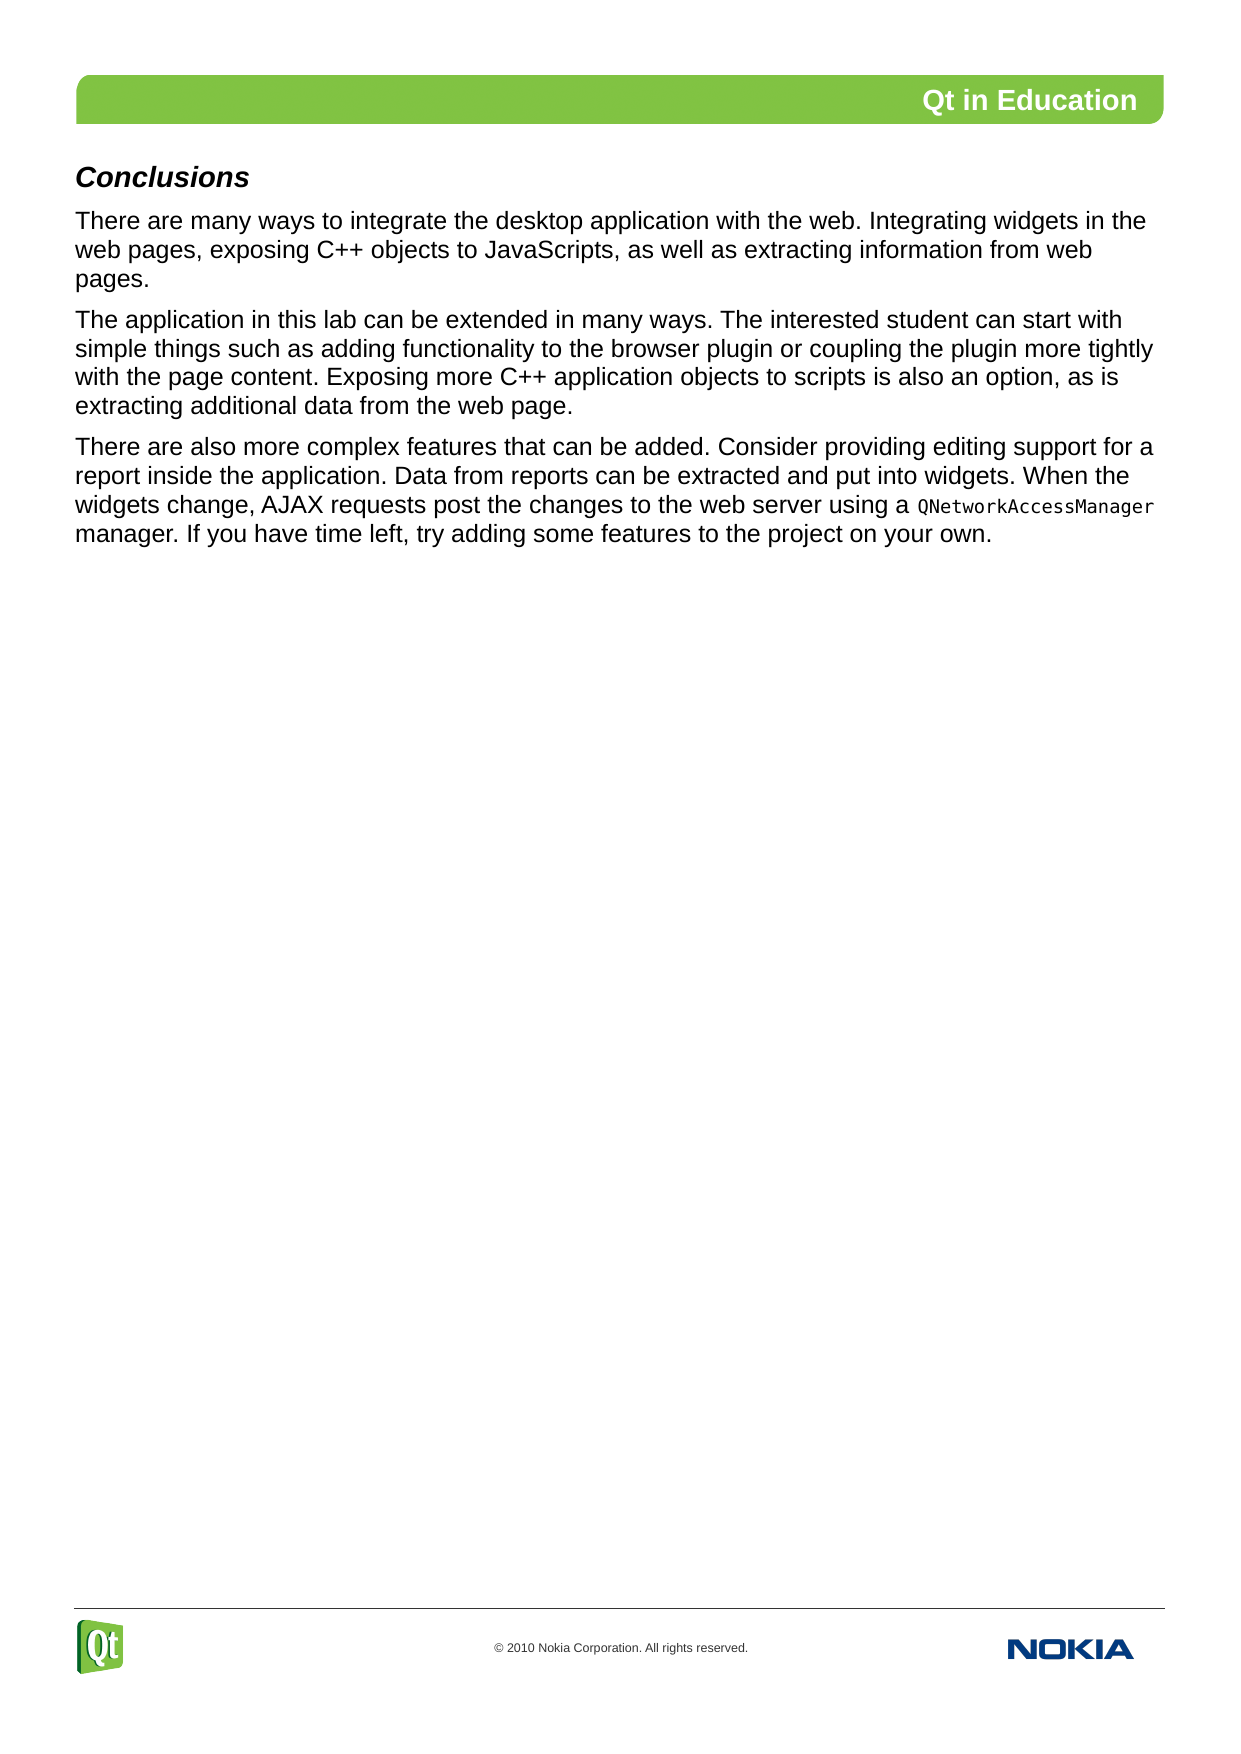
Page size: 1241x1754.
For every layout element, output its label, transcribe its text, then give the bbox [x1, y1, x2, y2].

text The application in this lab can be extended in many ways. The interested student can start with simple things such as adding functionality to the browser plugin or coupling the plugin more tightly with the page content. Exposing more C++ application objects to scripts is also an option, as is extracting additional data from the web page. [75, 305, 1165, 420]
subtitle Conclusions [75, 160, 1165, 193]
text There are also more complex features that can be added. Consider providing editing support for a report inside the application. Data from reports can be extracted and put into widgets. When the widgets change, AJAX requests post the changes to the web server using a QNetworkAccessManager manager. If you have time left, try adding some features to the project on your own. [75, 432, 1165, 547]
picture [76, 75, 1164, 124]
picture [73, 1615, 127, 1679]
picture [978, 1610, 1164, 1688]
text There are many ways to integrate the desktop application with the web. Integrating widgets in the web pages, exposing C++ objects to JavaScripts, as well as extracting information from web pages. [75, 206, 1165, 292]
